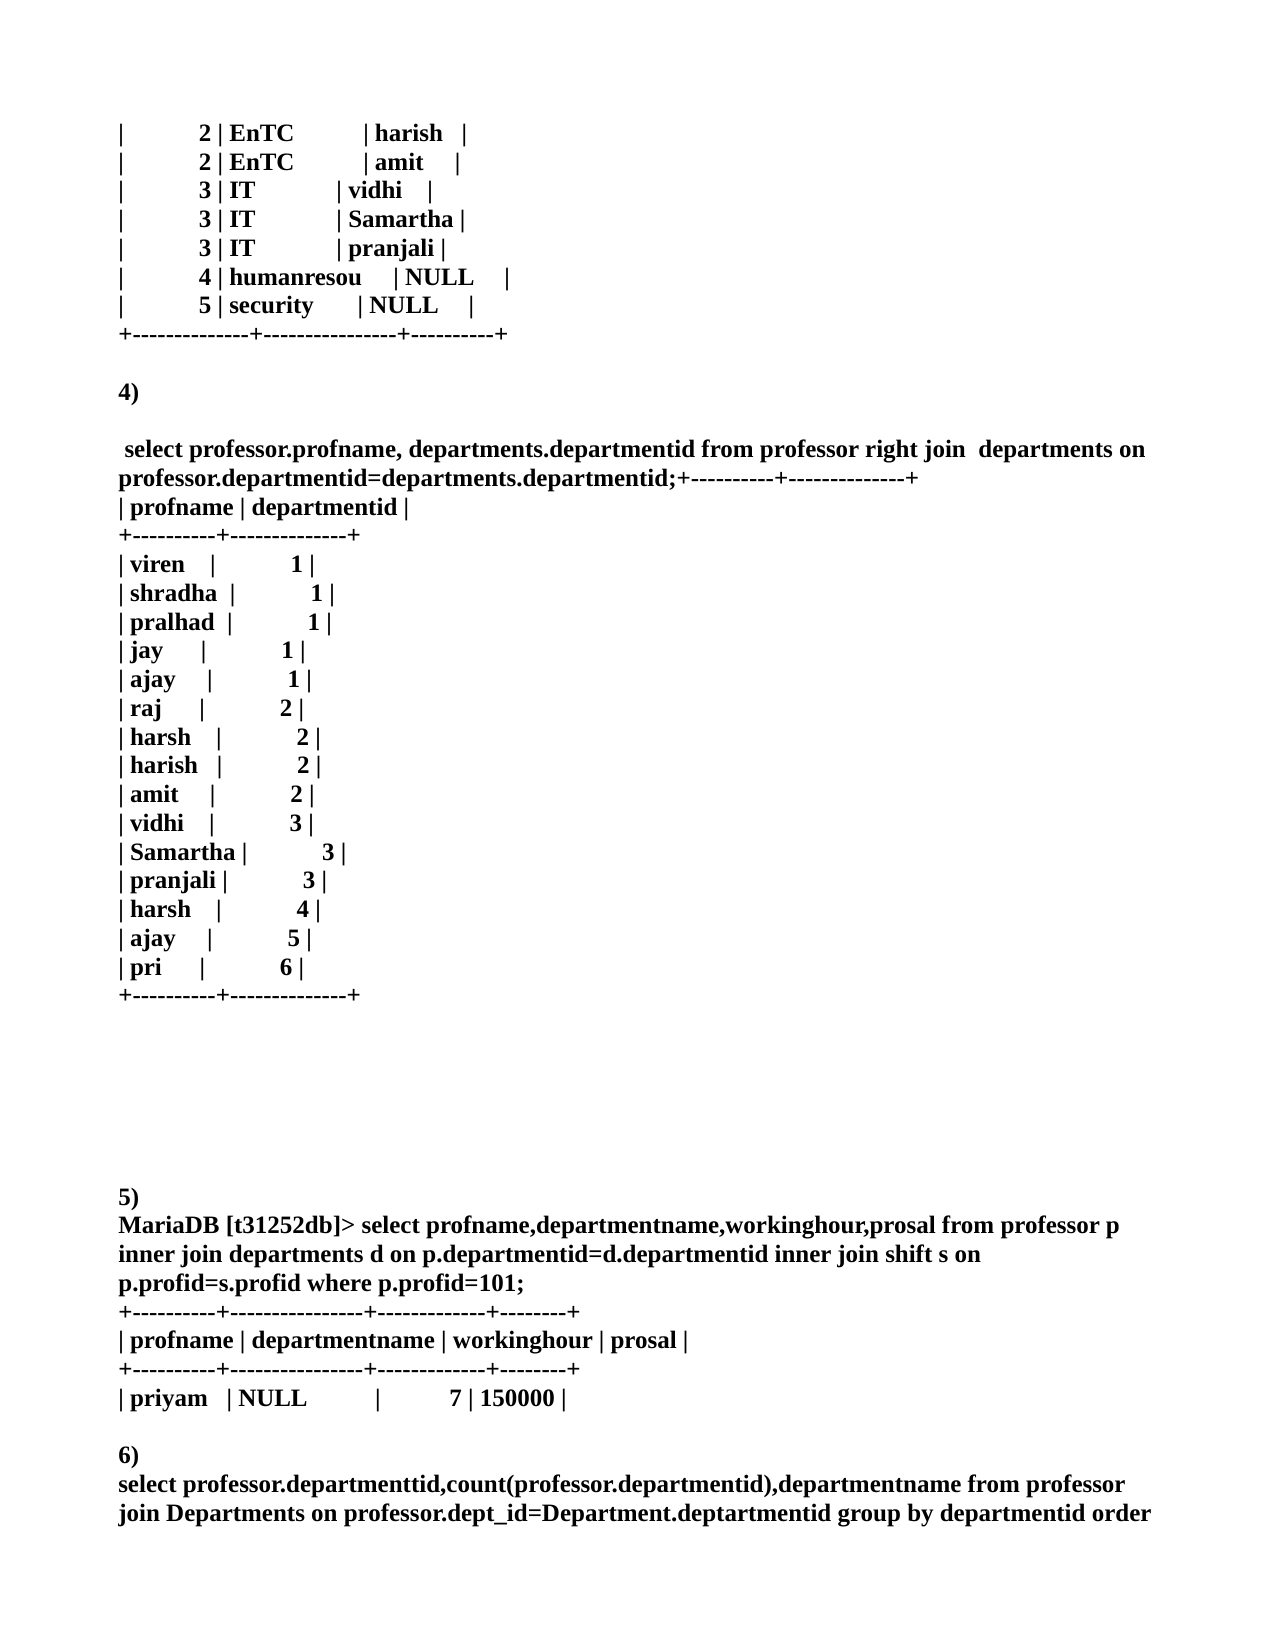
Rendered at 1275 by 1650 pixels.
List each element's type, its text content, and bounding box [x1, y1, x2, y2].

text select professor.departmenttid,count(professor.departmentid),departmentname from professor join Departments on professor.dept_id=Department.deptartmentid group by departmentid order [118, 1469, 1157, 1527]
text | priyam | NULL | 7 | 150000 | [118, 1383, 1157, 1412]
text | 2 | EnTC | harish | [118, 118, 1157, 147]
text 6) [118, 1441, 1157, 1469]
text | ajay | 5 | [118, 923, 1157, 952]
text | pralhad | 1 | [118, 607, 1157, 636]
text | vidhi | 3 | [118, 808, 1157, 837]
text | profname | departmentid | [118, 492, 1157, 521]
text | harish | 2 | [118, 751, 1157, 779]
text | Samartha | 3 | [118, 837, 1157, 866]
text | jay | 1 | [118, 636, 1157, 664]
text | shradha | 1 | [118, 578, 1157, 607]
text 4) [118, 377, 1157, 406]
text +----------+----------------+-------------+--------+ [118, 1297, 1157, 1326]
text +----------+--------------+ [118, 981, 1157, 1009]
text MariaDB [t31252db]> select profname,departmentname,workinghour,prosal from professor p inner join departments d on p.departmentid=d.departmentid inner join shift s on p.profid=s.profid where p.profid=101; [118, 1211, 1157, 1297]
text | 3 | IT | pranjali | [118, 233, 1157, 262]
text | harsh | 4 | [118, 894, 1157, 923]
text | 3 | IT | Samartha | [118, 204, 1157, 233]
text | raj | 2 | [118, 693, 1157, 722]
text +--------------+----------------+----------+ [118, 319, 1157, 348]
text | profname | departmentname | workinghour | prosal | [118, 1326, 1157, 1354]
text | viren | 1 | [118, 549, 1157, 578]
text | 5 | security | NULL | [118, 291, 1157, 319]
text | harsh | 2 | [118, 722, 1157, 751]
text | 2 | EnTC | amit | [118, 147, 1157, 176]
text +----------+--------------+ [118, 521, 1157, 549]
text | amit | 2 | [118, 779, 1157, 808]
text | pranjali | 3 | [118, 866, 1157, 894]
text select professor.profname, departments.departmentid from professor right join departments on professor.departmentid=departments.departmentid;+----------+--------------+ [118, 434, 1157, 492]
text 5) [118, 1182, 1157, 1211]
text | 4 | humanresou | NULL | [118, 262, 1157, 291]
text +----------+----------------+-------------+--------+ [118, 1354, 1157, 1383]
text | ajay | 1 | [118, 664, 1157, 693]
text | pri | 6 | [118, 952, 1157, 981]
text | 3 | IT | vidhi | [118, 176, 1157, 204]
